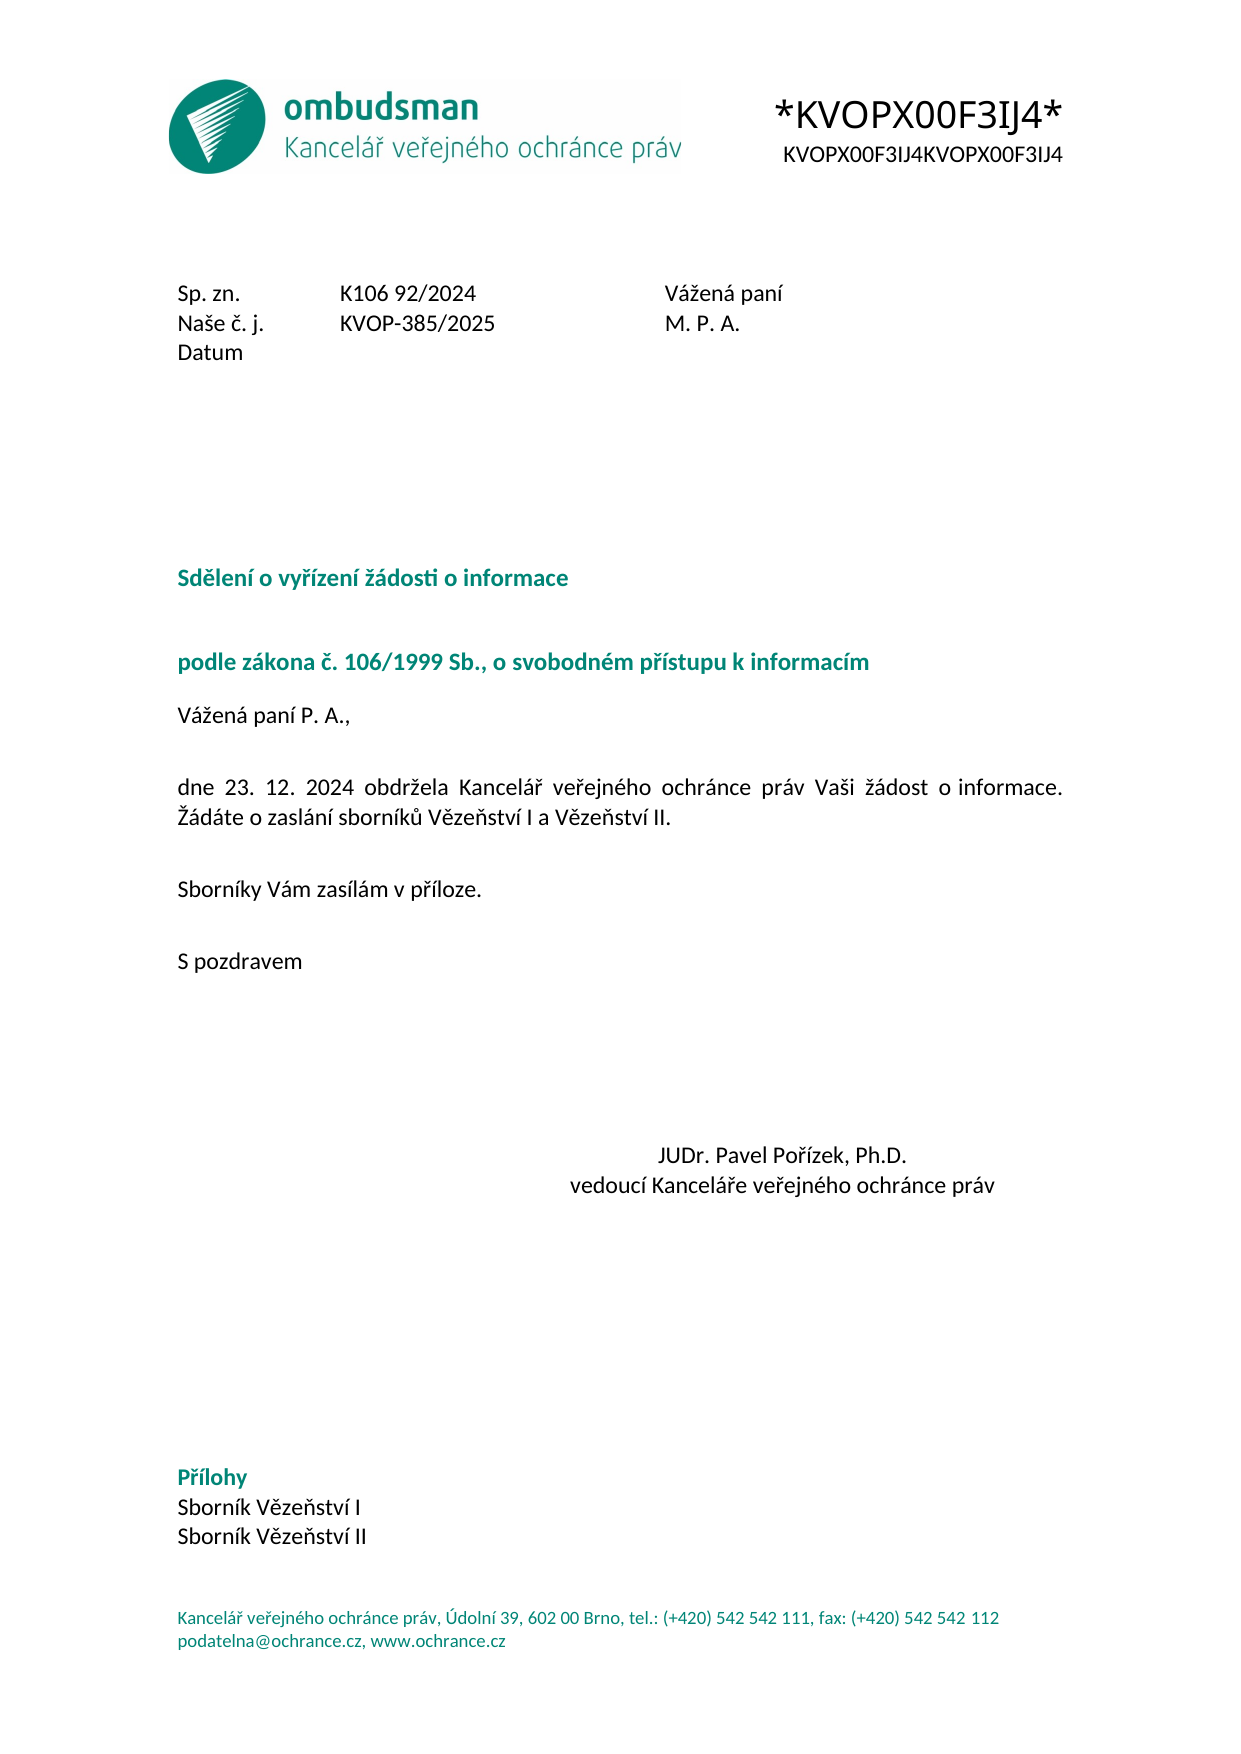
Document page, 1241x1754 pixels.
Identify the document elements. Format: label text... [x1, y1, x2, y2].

text S pozdravem [177, 946, 1063, 975]
table_header Sp. zn. Naše č. j. Datum [177, 220, 340, 513]
subtitle podle zákona č. 106/1999 Sb., o svobodném přístupu k informacím [177, 646, 1063, 677]
text Sborník Vězeňství II [177, 1521, 1063, 1550]
text vedoucí Kanceláře veřejného ochránce práv [502, 1170, 1063, 1199]
subtitle Sdělení o vyřízení žádosti o informace [177, 563, 1063, 593]
text dne 23. 12. 2024 obdržela Kancelář veřejného ochránce práv Vaši žádost o informace. Žádáte o zaslání sborníků Vězeňství I a Vězeňství II. [177, 772, 1063, 832]
table_header Vážená paní M. P. A. [665, 220, 1085, 513]
text Vážená paní P. A., [177, 701, 1063, 730]
table_header K106 92/2024 KVOP-385/2025 [340, 220, 664, 513]
text Přílohy [177, 1462, 1063, 1492]
text JUDr. Pavel Pořízek, Ph.D. [502, 1140, 1063, 1170]
text Sborníky Vám zasílám v příloze. [177, 874, 1063, 903]
text Sborník Vězeňství I [177, 1492, 1063, 1521]
